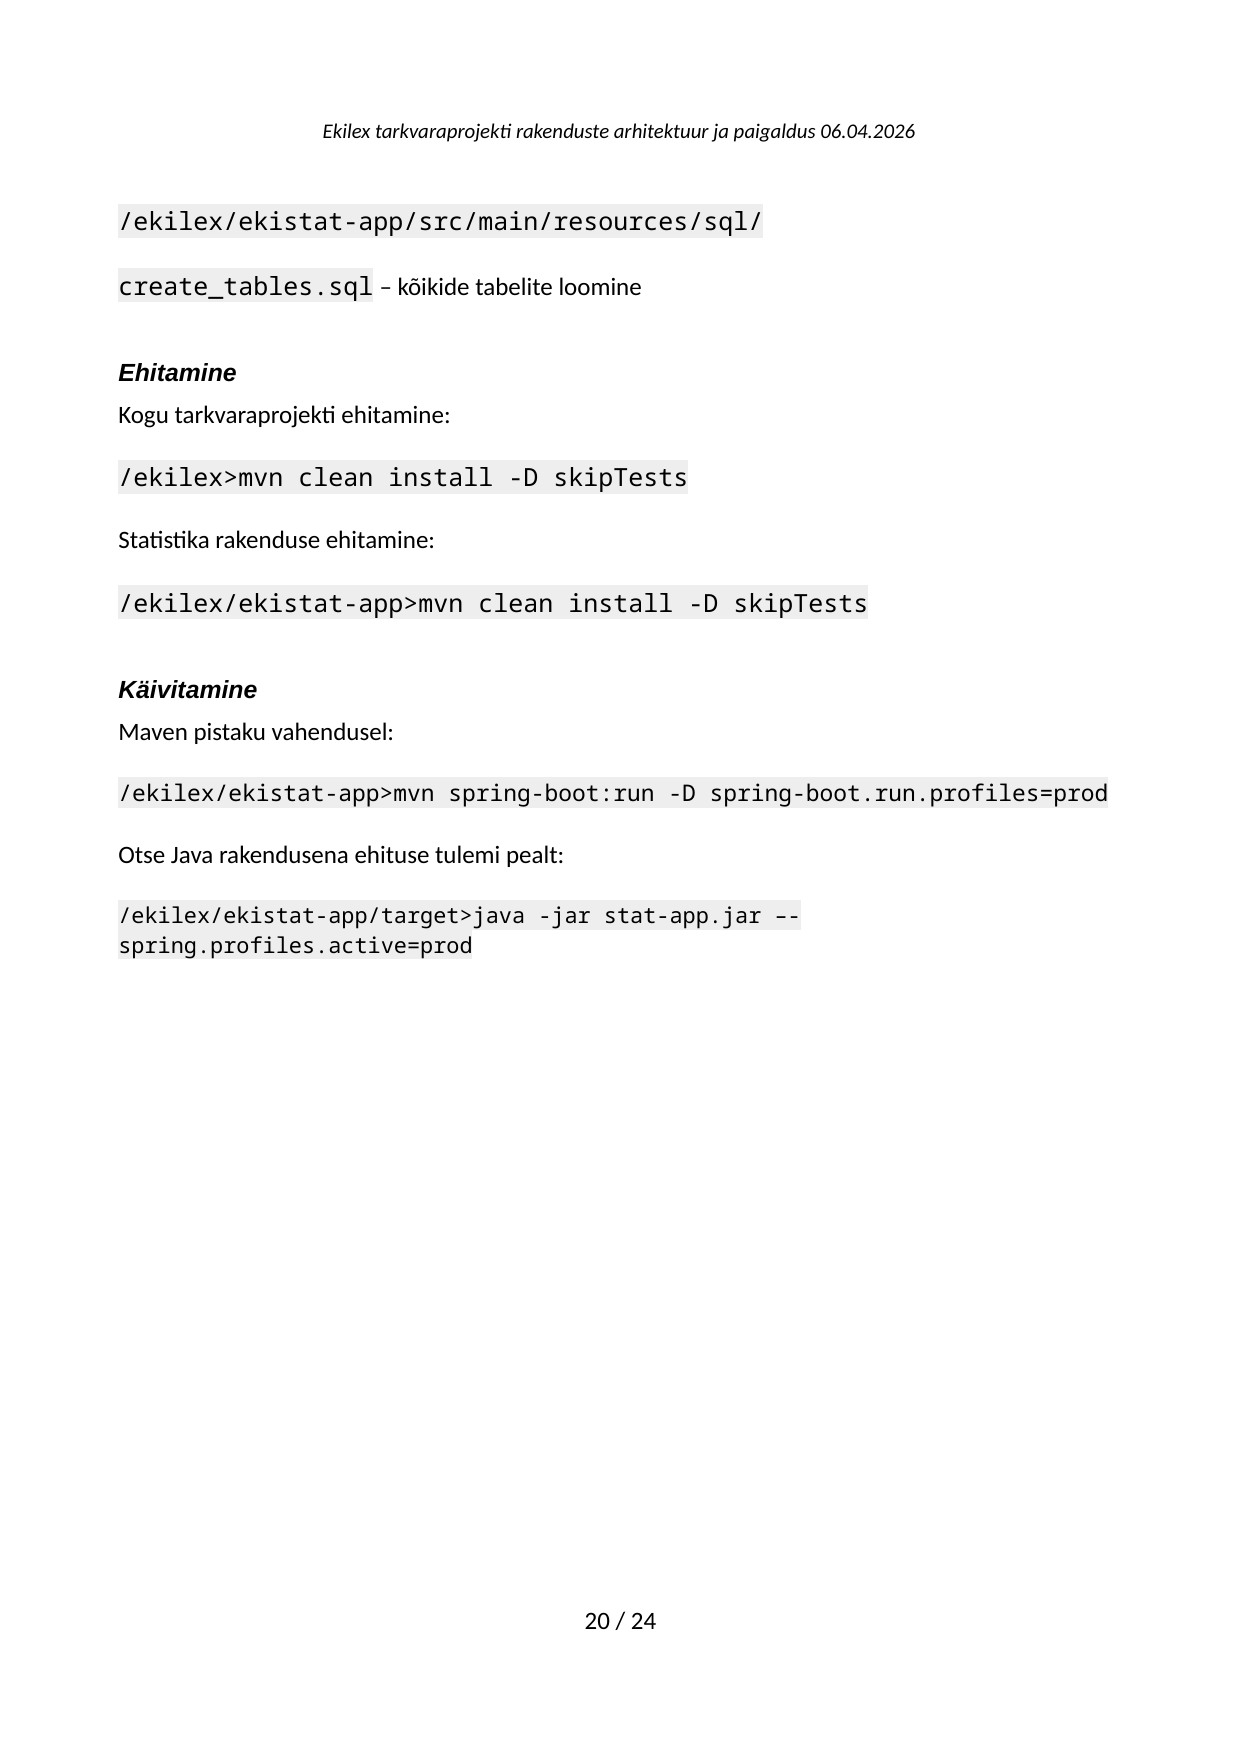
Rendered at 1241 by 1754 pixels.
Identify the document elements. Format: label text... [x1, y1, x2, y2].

text /ekilex/ekistat-app/src/main/resources/sql/ [118, 203, 1122, 238]
text Kogu tarkvaraprojekti ehitamine: [118, 399, 1122, 429]
text Maven pistaku vahendusel: [118, 716, 1122, 747]
text /ekilex>mvn clean install -D skipTests [118, 460, 1122, 494]
text create_tables.sql – kõikide tabelite loomine [118, 268, 1122, 302]
subtitle Käivitamine [118, 675, 1122, 703]
text /ekilex/ekistat-app/target>java -jar stat-app.jar –-spring.profiles.active=prod [118, 900, 1122, 959]
text /ekilex/ekistat-app>mvn clean install -D skipTests [118, 585, 1122, 619]
text Otse Java rakendusena ehituse tulemi pealt: [118, 839, 1122, 869]
subtitle Ehitamine [118, 358, 1122, 386]
text /ekilex/ekistat-app>mvn spring-boot:run -D spring-boot.run.profiles=prod [118, 777, 1122, 808]
text Statistika rakenduse ehitamine: [118, 524, 1122, 555]
